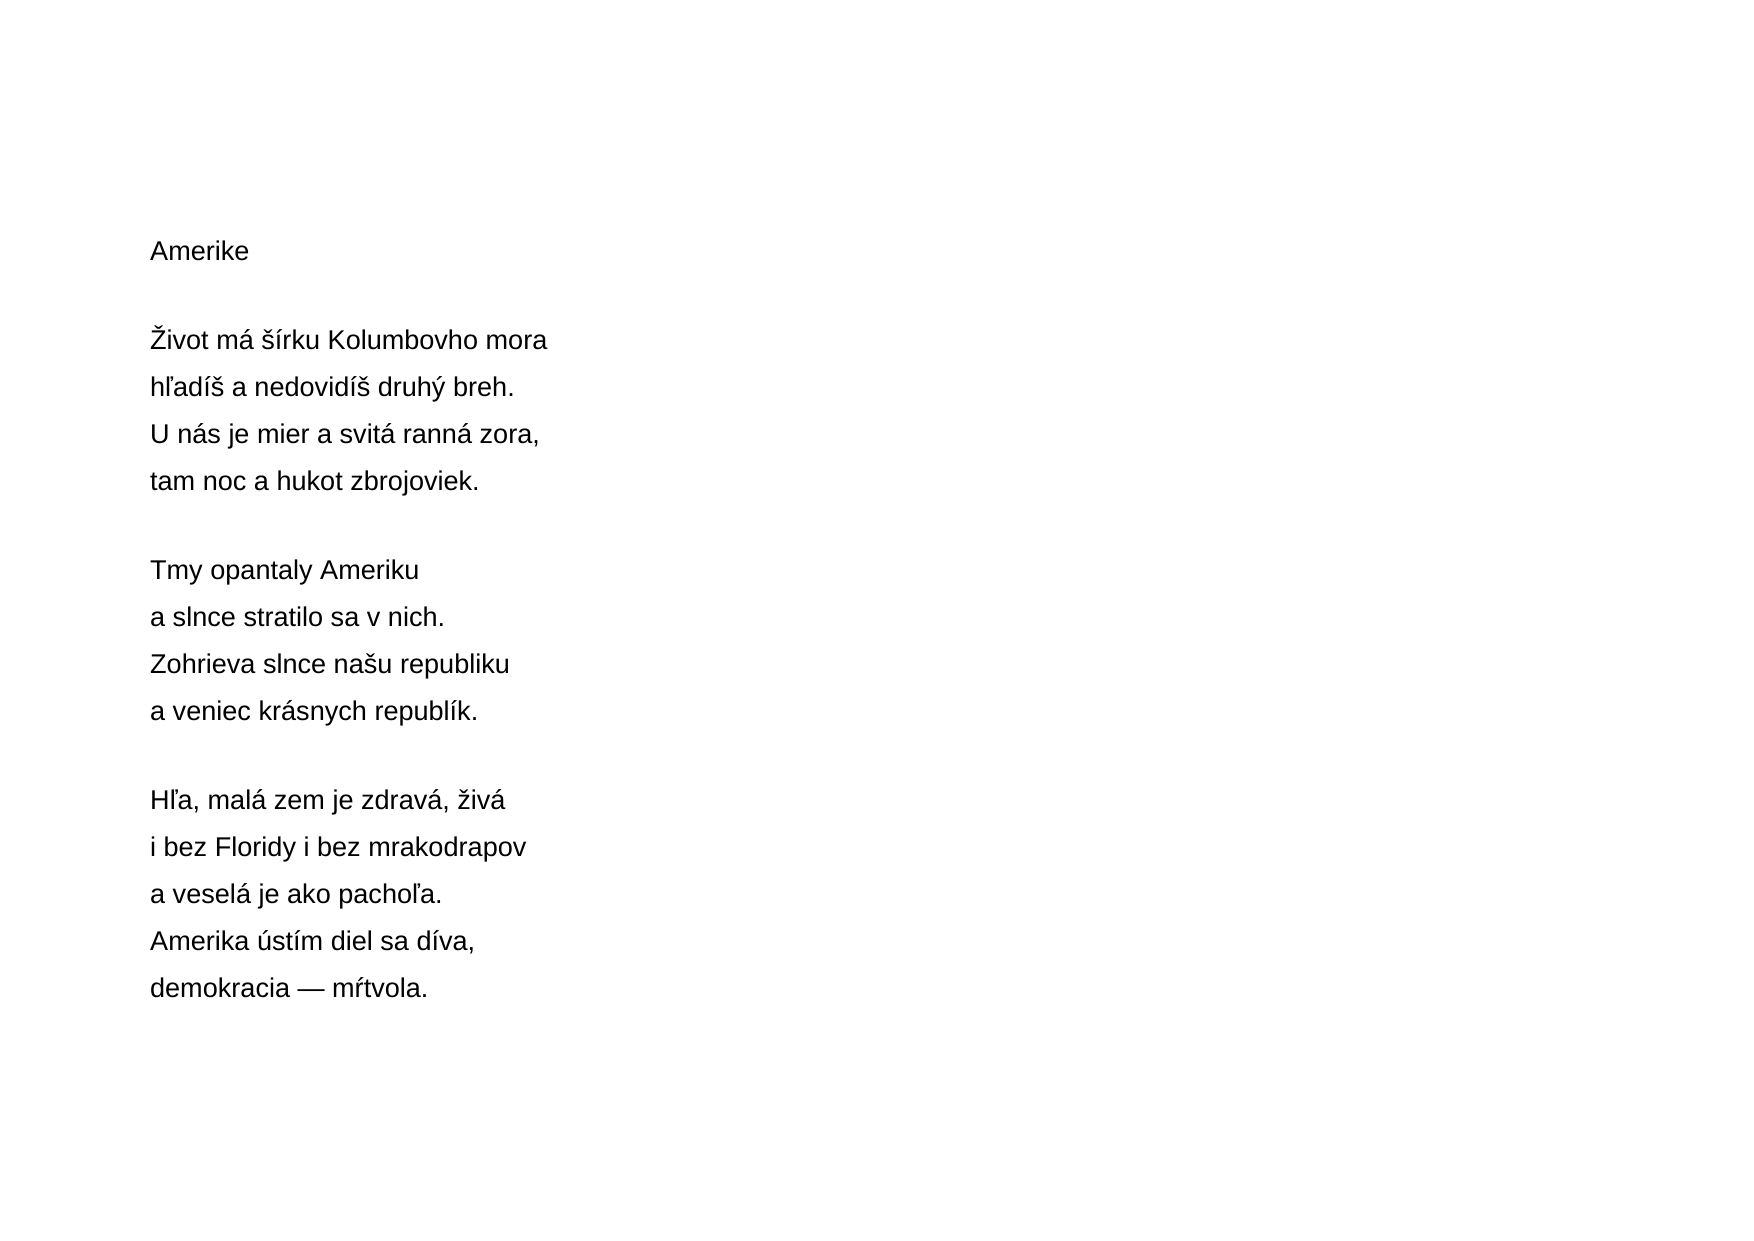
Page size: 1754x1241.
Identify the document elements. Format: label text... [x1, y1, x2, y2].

text hľadíš a nedovidíš druhý breh. [150, 371, 1243, 402]
text U nás je mier a svitá ranná zora, [150, 418, 1243, 449]
text a veselá je ako pachoľa. [150, 878, 1243, 909]
text Zohrieva slnce našu republiku [150, 648, 1243, 679]
text a veniec krásnych republík. [150, 695, 1243, 726]
text a slnce stratilo sa v nich. [150, 601, 1243, 632]
text tam noc a hukot zbrojoviek. [150, 465, 1243, 496]
text demokracia — mŕtvola. [150, 972, 1243, 1003]
text i bez Floridy i bez mrakodrapov [150, 831, 1243, 862]
text Život má šírku Kolumbovho mora [150, 324, 1243, 356]
subtitle Amerike [150, 235, 1243, 266]
text Tmy opantaly Ameriku [150, 554, 1243, 586]
text Amerika ústím diel sa díva, [150, 925, 1243, 956]
text Hľa, malá zem je zdravá, živá [150, 784, 1243, 816]
